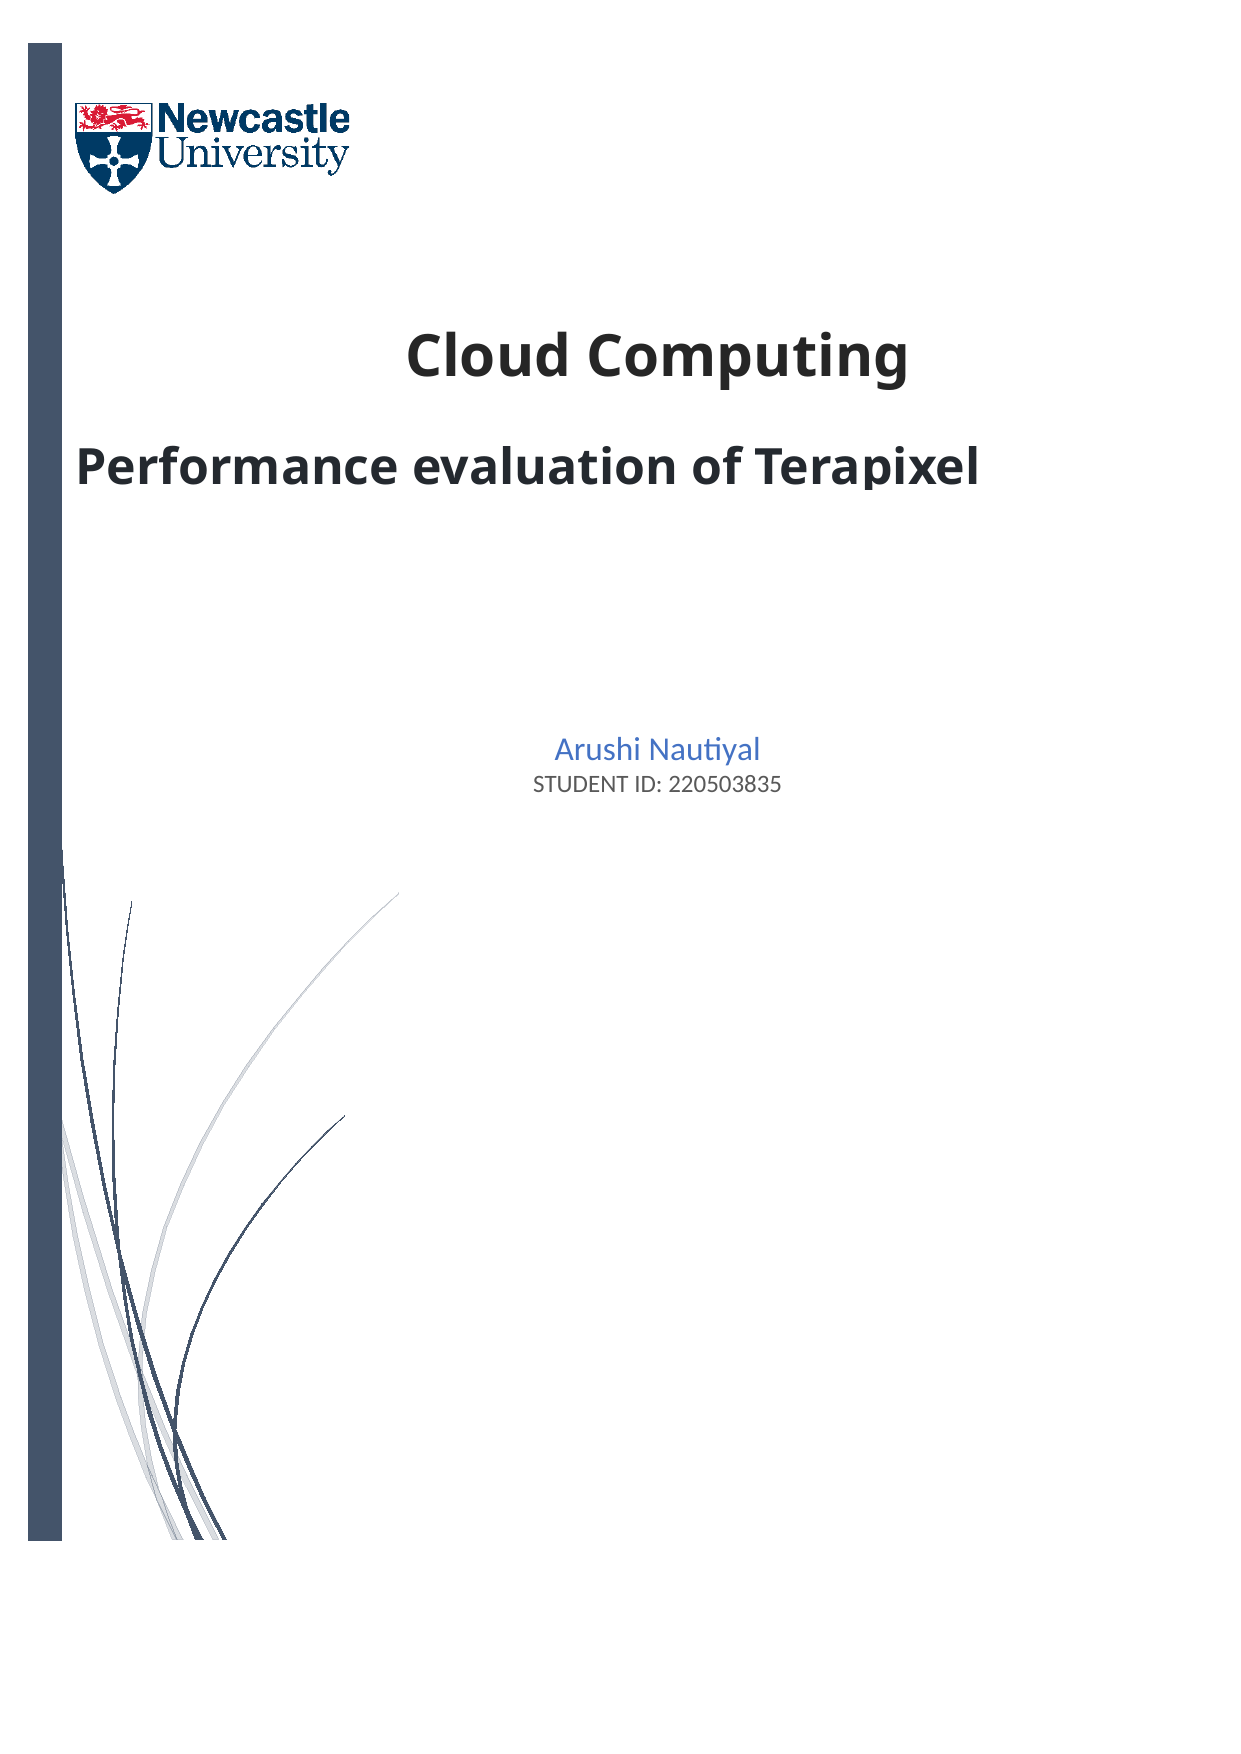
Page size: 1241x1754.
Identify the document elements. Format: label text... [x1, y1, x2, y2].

text Arushi Nautiyal [75, 727, 1240, 768]
text Student ID: 220503835 [75, 768, 1240, 799]
subtitle Performance evaluation of Terapixel rendering [75, 431, 1240, 489]
text Cloud Computing [75, 314, 1240, 393]
